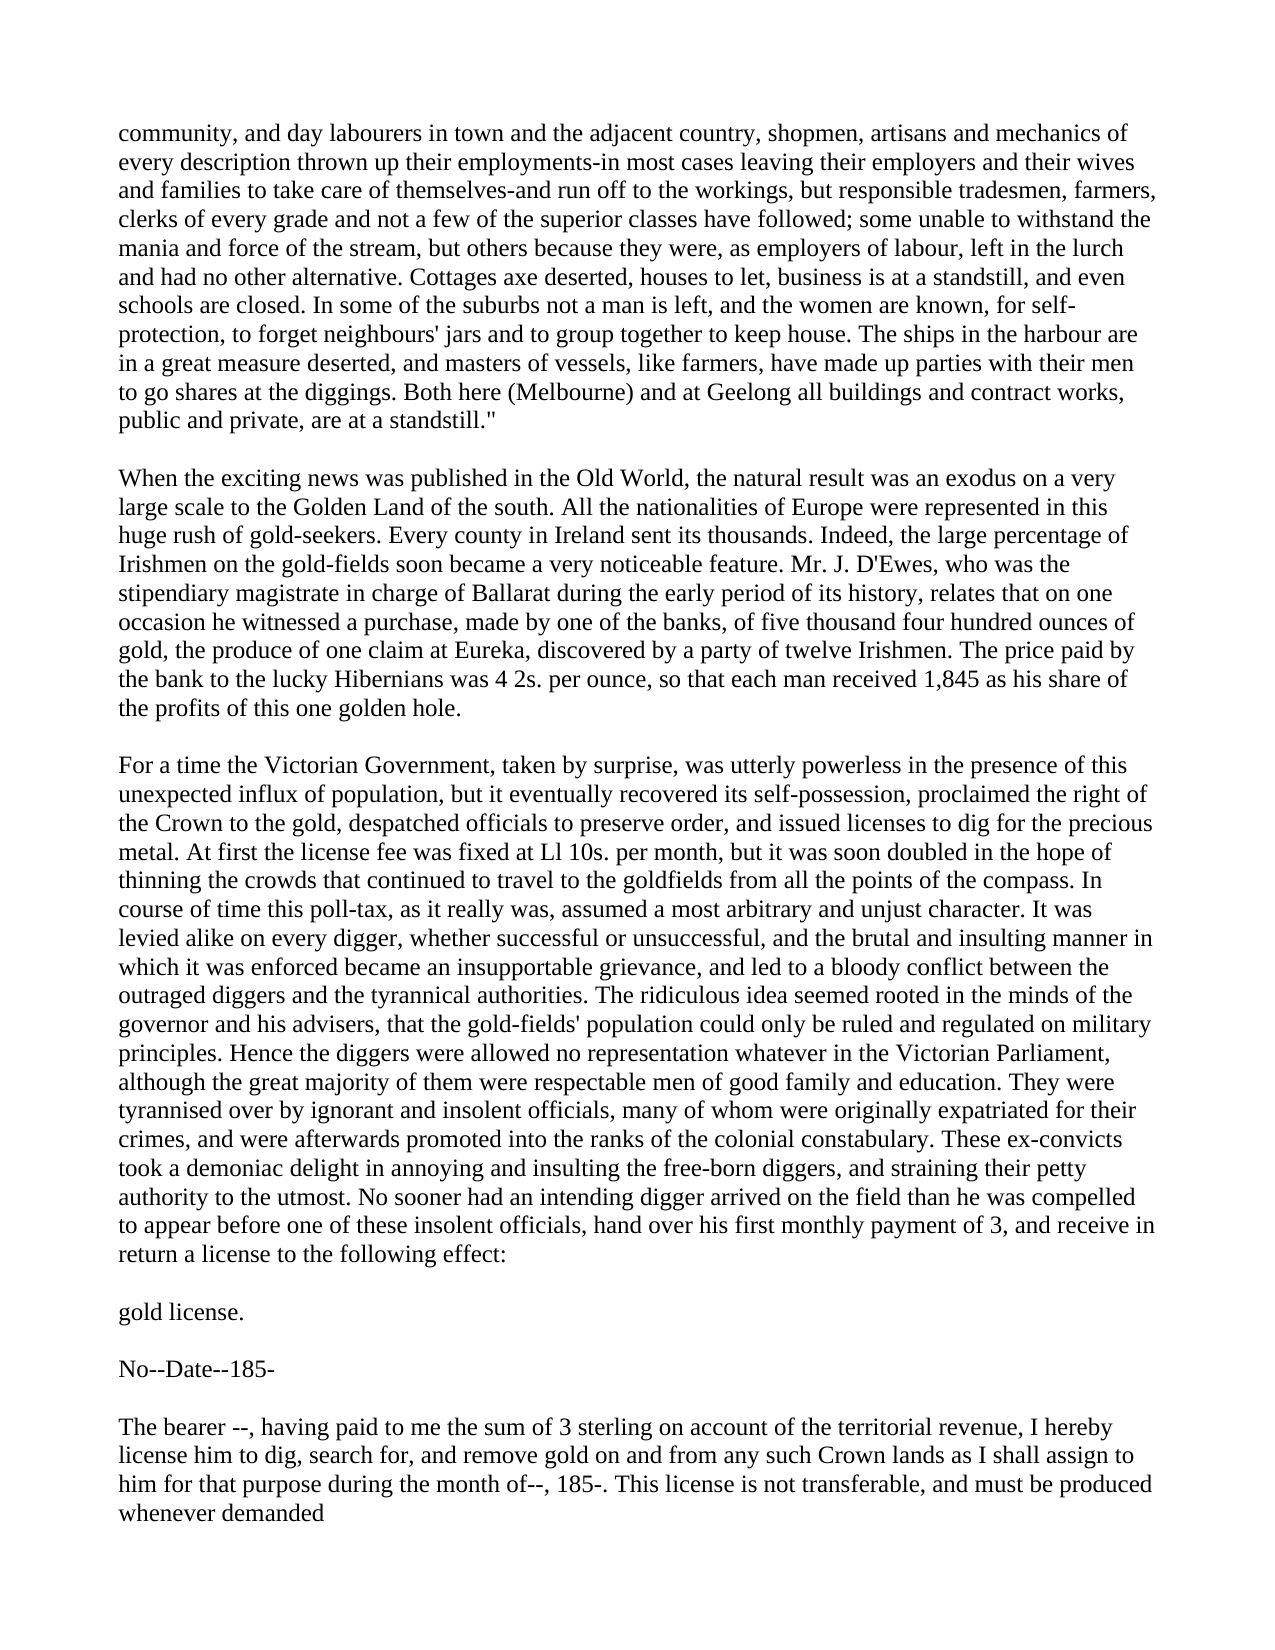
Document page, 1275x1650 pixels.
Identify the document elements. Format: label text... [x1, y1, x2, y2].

text For a time the Victorian Government, taken by surprise, was utterly powerless in the presence of this unexpected influx of population, but it eventually recovered its self-possession, proclaimed the right of the Crown to the gold, despatched officials to preserve order, and issued licenses to dig for the precious metal. At first the license fee was fixed at Ll 10s. per month, but it was soon doubled in the hope of thinning the crowds that continued to travel to the goldfields from all the points of the compass. In course of time this poll-tax, as it really was, assumed a most arbitrary and unjust character. It was levied alike on every digger, whether successful or unsuccessful, and the brutal and insulting manner in which it was enforced became an insupportable grievance, and led to a bloody conflict between the outraged diggers and the tyrannical authorities. The ridiculous idea seemed rooted in the minds of the governor and his advisers, that the gold-fields' population could only be ruled and regulated on military principles. Hence the diggers were allowed no representation whatever in the Victorian Parliament, although the great majority of them were respectable men of good family and education. They were tyrannised over by ignorant and insolent officials, many of whom were originally expatriated for their crimes, and were afterwards promoted into the ranks of the colonial constabulary. These ex-convicts took a demoniac delight in annoying and insulting the free-born diggers, and straining their petty authority to the utmost. No sooner had an intending digger arrived on the field than he was compelled to appear before one of these insolent officials, hand over his first monthly payment of 3, and receive in return a license to the following effect: [118, 751, 1157, 1268]
text gold license. [118, 1297, 1157, 1326]
text When the exciting news was published in the Old World, the natural result was an exodus on a very large scale to the Golden Land of the south. All the nationalities of Europe were represented in this huge rush of gold-seekers. Every county in Ireland sent its thousands. Indeed, the large percentage of Irishmen on the gold-fields soon became a very noticeable feature. Mr. J. D'Ewes, who was the stipendiary magistrate in charge of Ballarat during the early period of its history, relates that on one occasion he witnessed a purchase, made by one of the banks, of five thousand four hundred ounces of gold, the produce of one claim at Eureka, discovered by a party of twelve Irishmen. The price paid by the bank to the lucky Hibernians was 4 2s. per ounce, so that each man received 1,845 as his share of the profits of this one golden hole. [118, 463, 1157, 722]
text community, and day labourers in town and the adjacent country, shopmen, artisans and mechanics of every description thrown up their employments-in most cases leaving their employers and their wives and families to take care of themselves-and run off to the workings, but responsible tradesmen, farmers, clerks of every grade and not a few of the superior classes have followed; some unable to withstand the mania and force of the stream, but others because they were, as employers of labour, left in the lurch and had no other alternative. Cottages axe deserted, houses to let, business is at a standstill, and even schools are closed. In some of the suburbs not a man is left, and the women are known, for self-protection, to forget neighbours' jars and to group together to keep house. The ships in the harbour are in a great measure deserted, and masters of vessels, like farmers, have made up parties with their men to go shares at the diggings. Both here (Melbourne) and at Geelong all buildings and contract works, public and private, are at a standstill." [118, 118, 1157, 434]
text No--Date--185- [118, 1354, 1157, 1383]
text The bearer --, having paid to me the sum of 3 sterling on account of the territorial revenue, I hereby license him to dig, search for, and remove gold on and from any such Crown lands as I shall assign to him for that purpose during the month of--, 185-. This license is not transferable, and must be produced whenever demanded [118, 1412, 1157, 1527]
